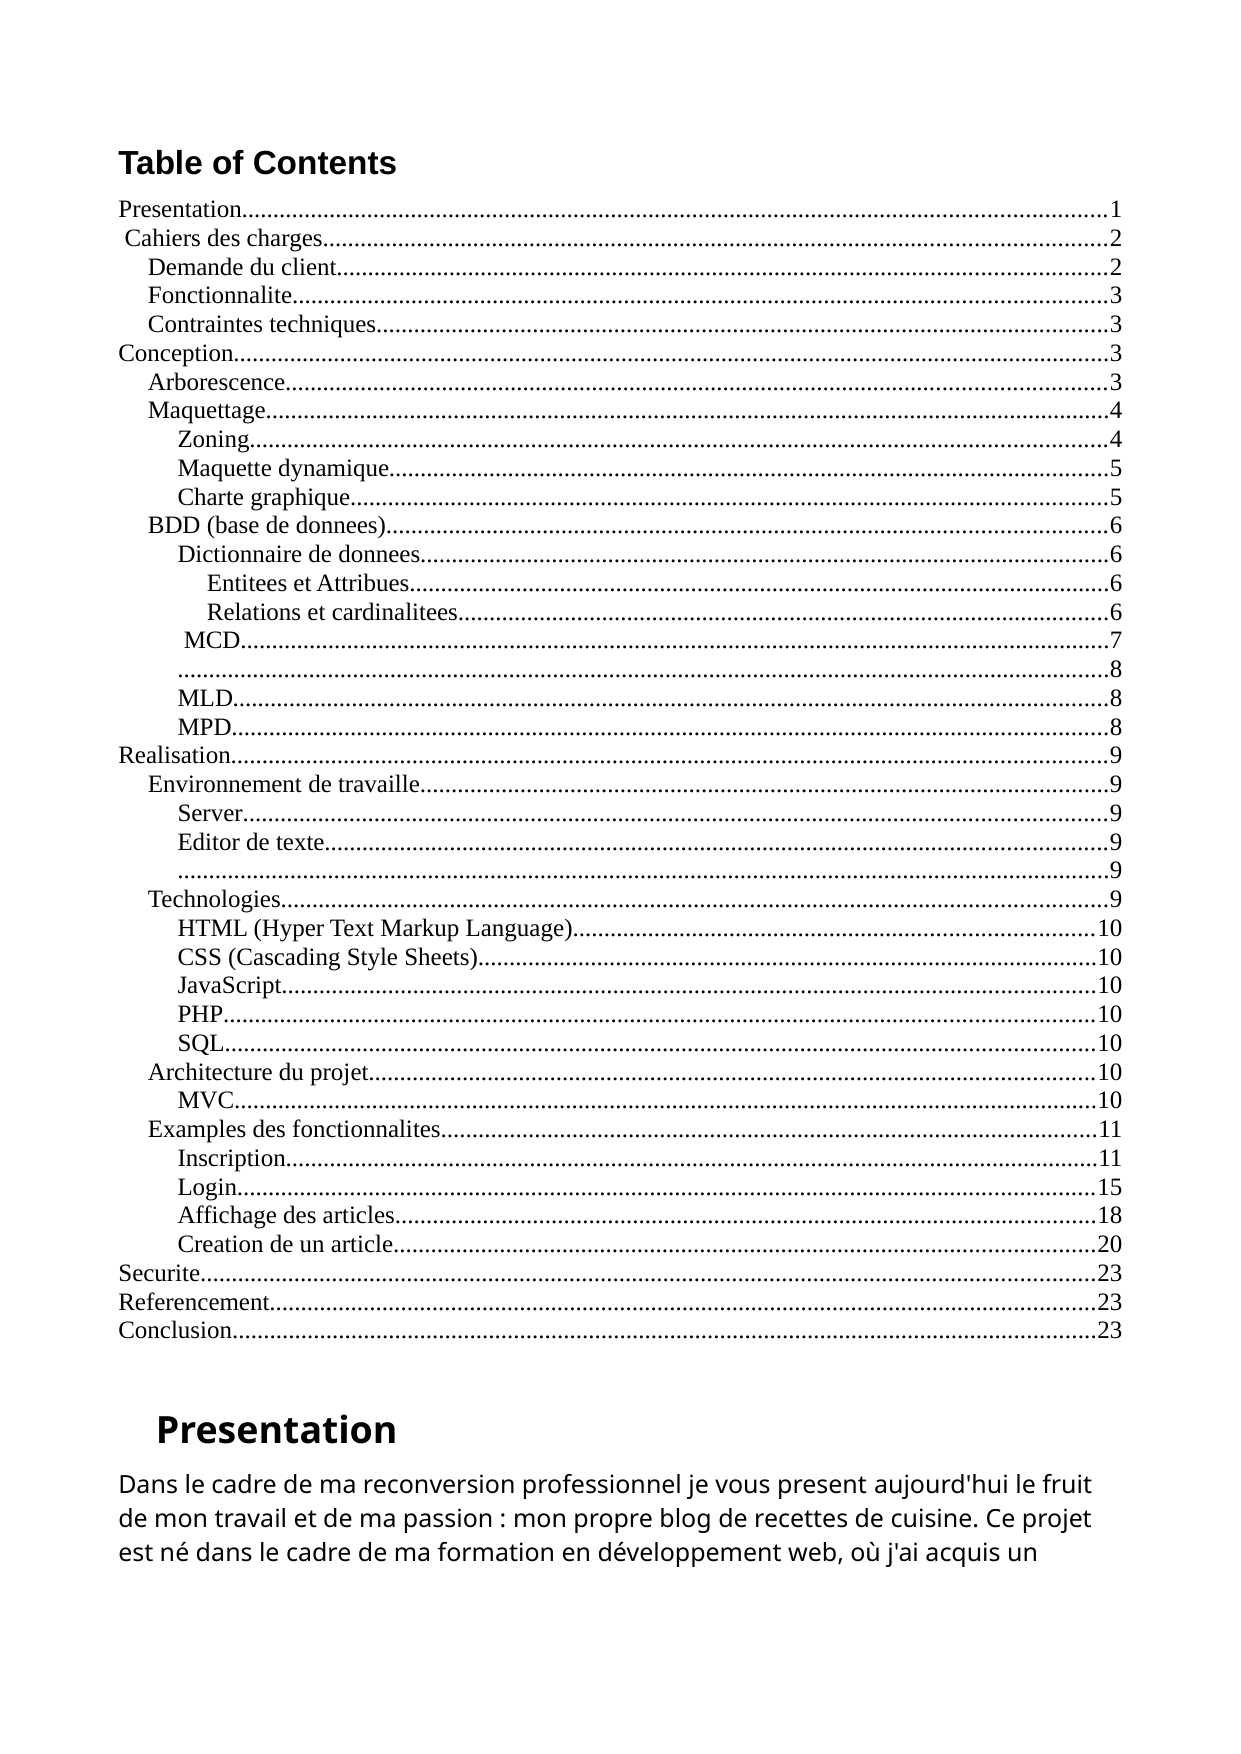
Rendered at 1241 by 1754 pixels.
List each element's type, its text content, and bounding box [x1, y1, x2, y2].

text Securite 23 [118, 1258, 1122, 1287]
text JavaScript 10 [177, 970, 1122, 999]
text Conception 3 [118, 338, 1122, 367]
text 8 [177, 654, 1122, 683]
text 9 [177, 855, 1122, 884]
text Dans le cadre de ma reconversion professionnel je vous present aujourd'hui le fruit de mon travail et de ma passion : mon propre blog de recettes de cuisine. Ce projet est né dans le cadre de ma formation en développement web, où j'ai acquis un [118, 1467, 1122, 1569]
text Fonctionnalite 3 [148, 280, 1122, 309]
text Relations et cardinalitees 6 [207, 597, 1122, 625]
text Presentation 1 [118, 194, 1122, 223]
text Affichage des articles 18 [177, 1200, 1122, 1229]
text Realisation 9 [118, 740, 1122, 769]
text Environnement de travaille 9 [148, 769, 1122, 798]
text PHP 10 [177, 999, 1122, 1028]
text Maquettage 4 [148, 395, 1122, 424]
subtitle Table of Contents [118, 143, 1122, 182]
text Conclusion 23 [118, 1315, 1122, 1344]
text MVC 10 [177, 1085, 1122, 1114]
text MCD 7 [177, 625, 1122, 654]
text Charte graphique 5 [177, 482, 1122, 510]
text Maquette dynamique 5 [177, 453, 1122, 482]
text Editor de texte 9 [177, 827, 1122, 855]
text Arborescence 3 [148, 367, 1122, 395]
text Referencement 23 [118, 1287, 1122, 1315]
text Login 15 [177, 1172, 1122, 1200]
text Entitees et Attribues 6 [207, 568, 1122, 597]
text Zoning 4 [177, 424, 1122, 453]
text Architecture du projet 10 [148, 1057, 1122, 1085]
text BDD (base de donnees) 6 [148, 510, 1122, 539]
text SQL 10 [177, 1028, 1122, 1057]
text MLD 8 [177, 683, 1122, 712]
text Examples des fonctionnalites 11 [148, 1114, 1122, 1143]
text HTML (Hyper Text Markup Language) 10 [177, 913, 1122, 942]
text Inscription 11 [177, 1143, 1122, 1172]
text Cahiers des charges 2 [118, 223, 1122, 252]
text Demande du client 2 [148, 252, 1122, 280]
subtitle Presentation [156, 1403, 1122, 1454]
text Technologies 9 [148, 884, 1122, 913]
text Creation de un article 20 [177, 1229, 1122, 1258]
text MPD 8 [177, 712, 1122, 740]
text Dictionnaire de donnees 6 [177, 539, 1122, 568]
text CSS (Cascading Style Sheets) 10 [177, 942, 1122, 970]
text Server 9 [177, 798, 1122, 827]
text Contraintes techniques 3 [148, 309, 1122, 338]
